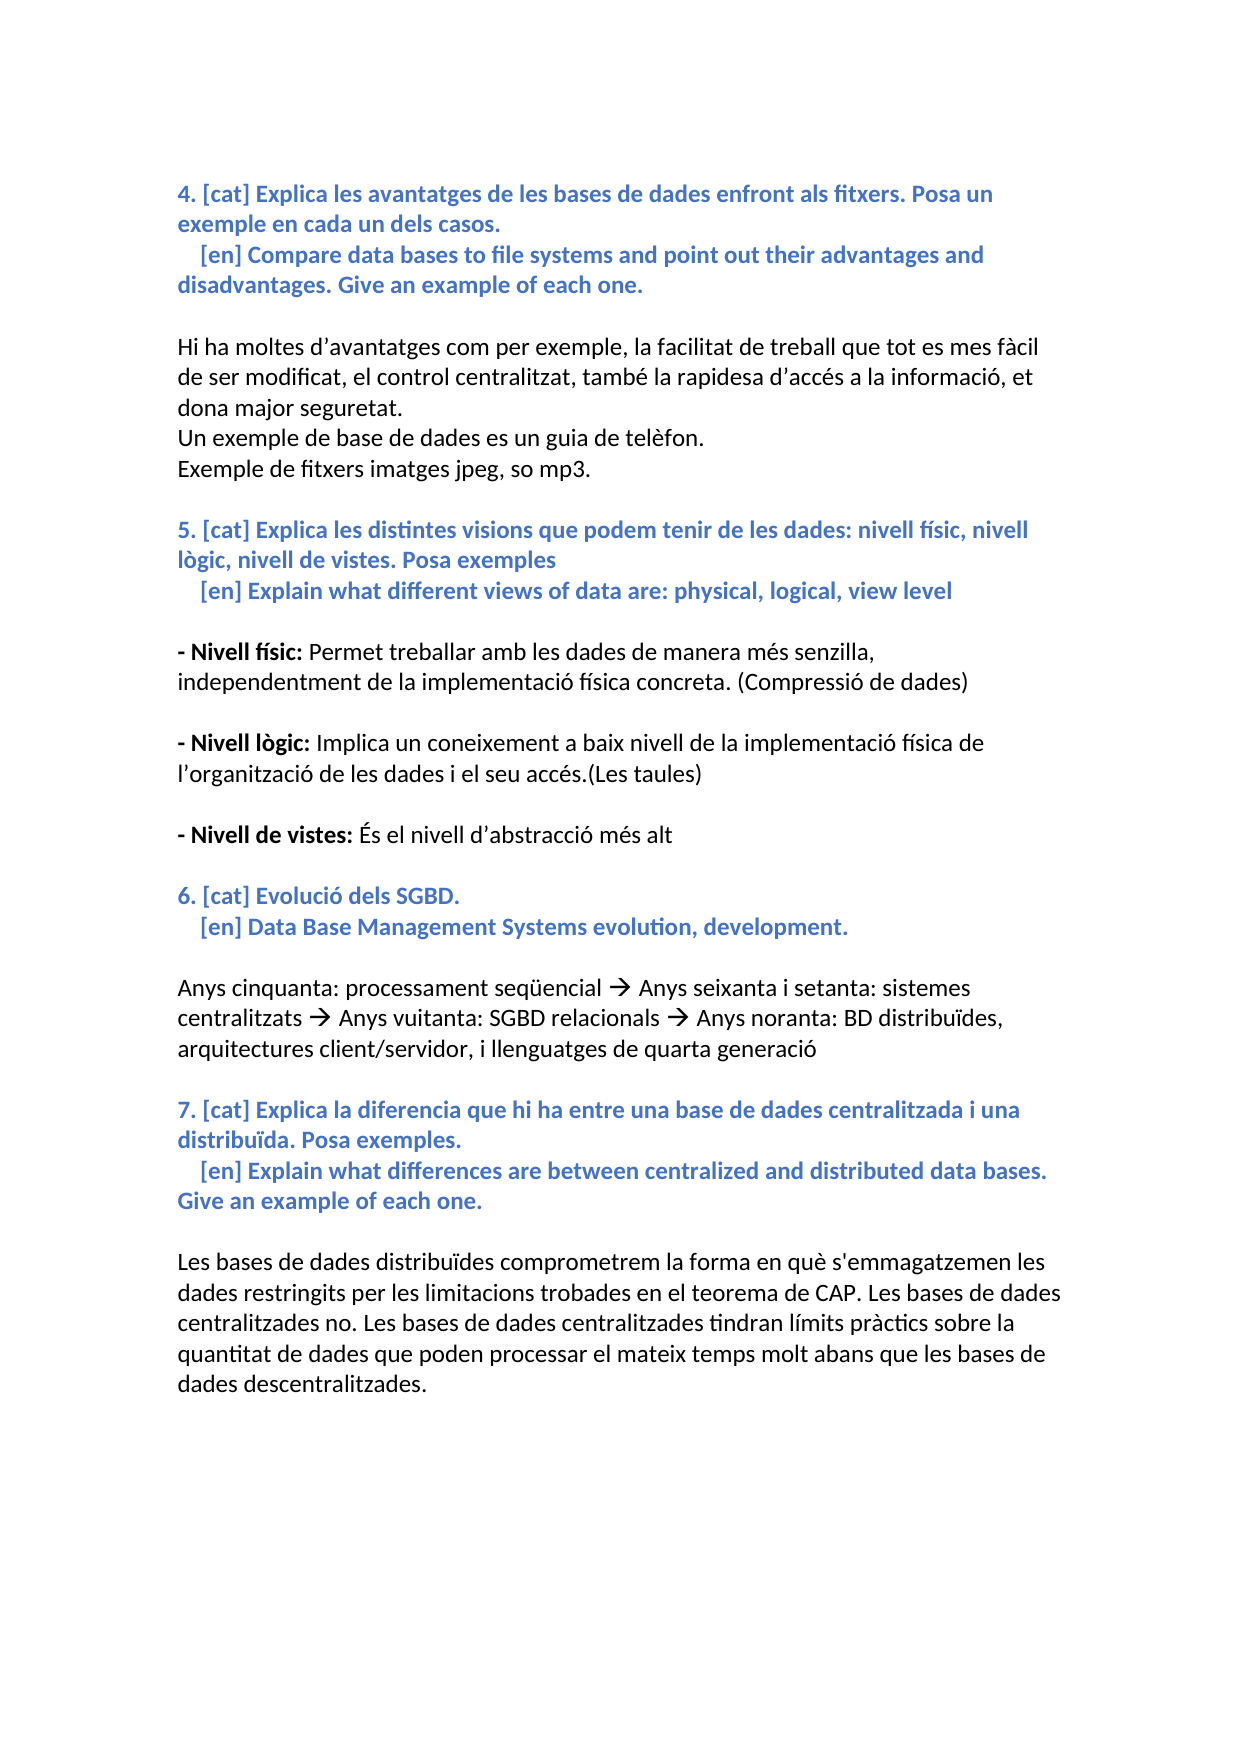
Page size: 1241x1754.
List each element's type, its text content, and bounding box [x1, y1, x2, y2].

text Hi ha moltes d’avantatges com per exemple, la facilitat de treball que tot es mes fàcil de ser modificat, el control centralitzat, també la rapidesa d’accés a la informació, et dona major seguretat. [177, 331, 1063, 422]
text - Nivell físic: Permet treballar amb les dades de manera més senzilla, independentment de la implementació física concreta. (Compressió de dades) [177, 636, 1063, 697]
text [en] Explain what different views of data are: physical, logical, view level [177, 575, 1063, 605]
text Anys cinquanta: processament seqüencial  Anys seixanta i setanta: sistemes centralitzats  Anys vuitanta: SGBD relacionals  Anys noranta: BD distribuïdes, arquitectures client/servidor, i llenguatges de quarta generació [177, 972, 1063, 1063]
text 7. [cat] Explica la diferencia que hi ha entre una base de dades centralitzada i una distribuïda. Posa exemples. [177, 1094, 1063, 1155]
text - Nivell de vistes: És el nivell d’abstracció més alt [177, 819, 1063, 849]
text [en] Explain what differences are between centralized and distributed data bases. Give an example of each one. [177, 1155, 1063, 1216]
text [en] Compare data bases to file systems and point out their advantages and disadvantages. Give an example of each one. [177, 239, 1063, 300]
text - Nivell lògic: Implica un coneixement a baix nivell de la implementació física de l’organització de les dades i el seu accés.(Les taules) [177, 727, 1063, 788]
text 4. [cat] Explica les avantatges de les bases de dades enfront als fitxers. Posa un exemple en cada un dels casos. [177, 178, 1063, 239]
text [en] Data Base Management Systems evolution, development. [177, 911, 1063, 941]
text Un exemple de base de dades es un guia de telèfon. [177, 422, 1063, 453]
text 5. [cat] Explica les distintes visions que podem tenir de les dades: nivell físic, nivell lògic, nivell de vistes. Posa exemples [177, 514, 1063, 575]
text 6. [cat] Evolució dels SGBD. [177, 880, 1063, 911]
text Les bases de dades distribuïdes comprometrem la forma en què s'emmagatzemen les dades restringits per les limitacions trobades en el teorema de CAP. Les bases de dades centralitzades no. Les bases de dades centralitzades tindran límits pràctics sobre la quantitat de dades que poden processar el mateix temps molt abans que les bases de dades descentralitzades. [177, 1246, 1063, 1399]
text Exemple de fitxers imatges jpeg, so mp3. [177, 453, 1063, 483]
